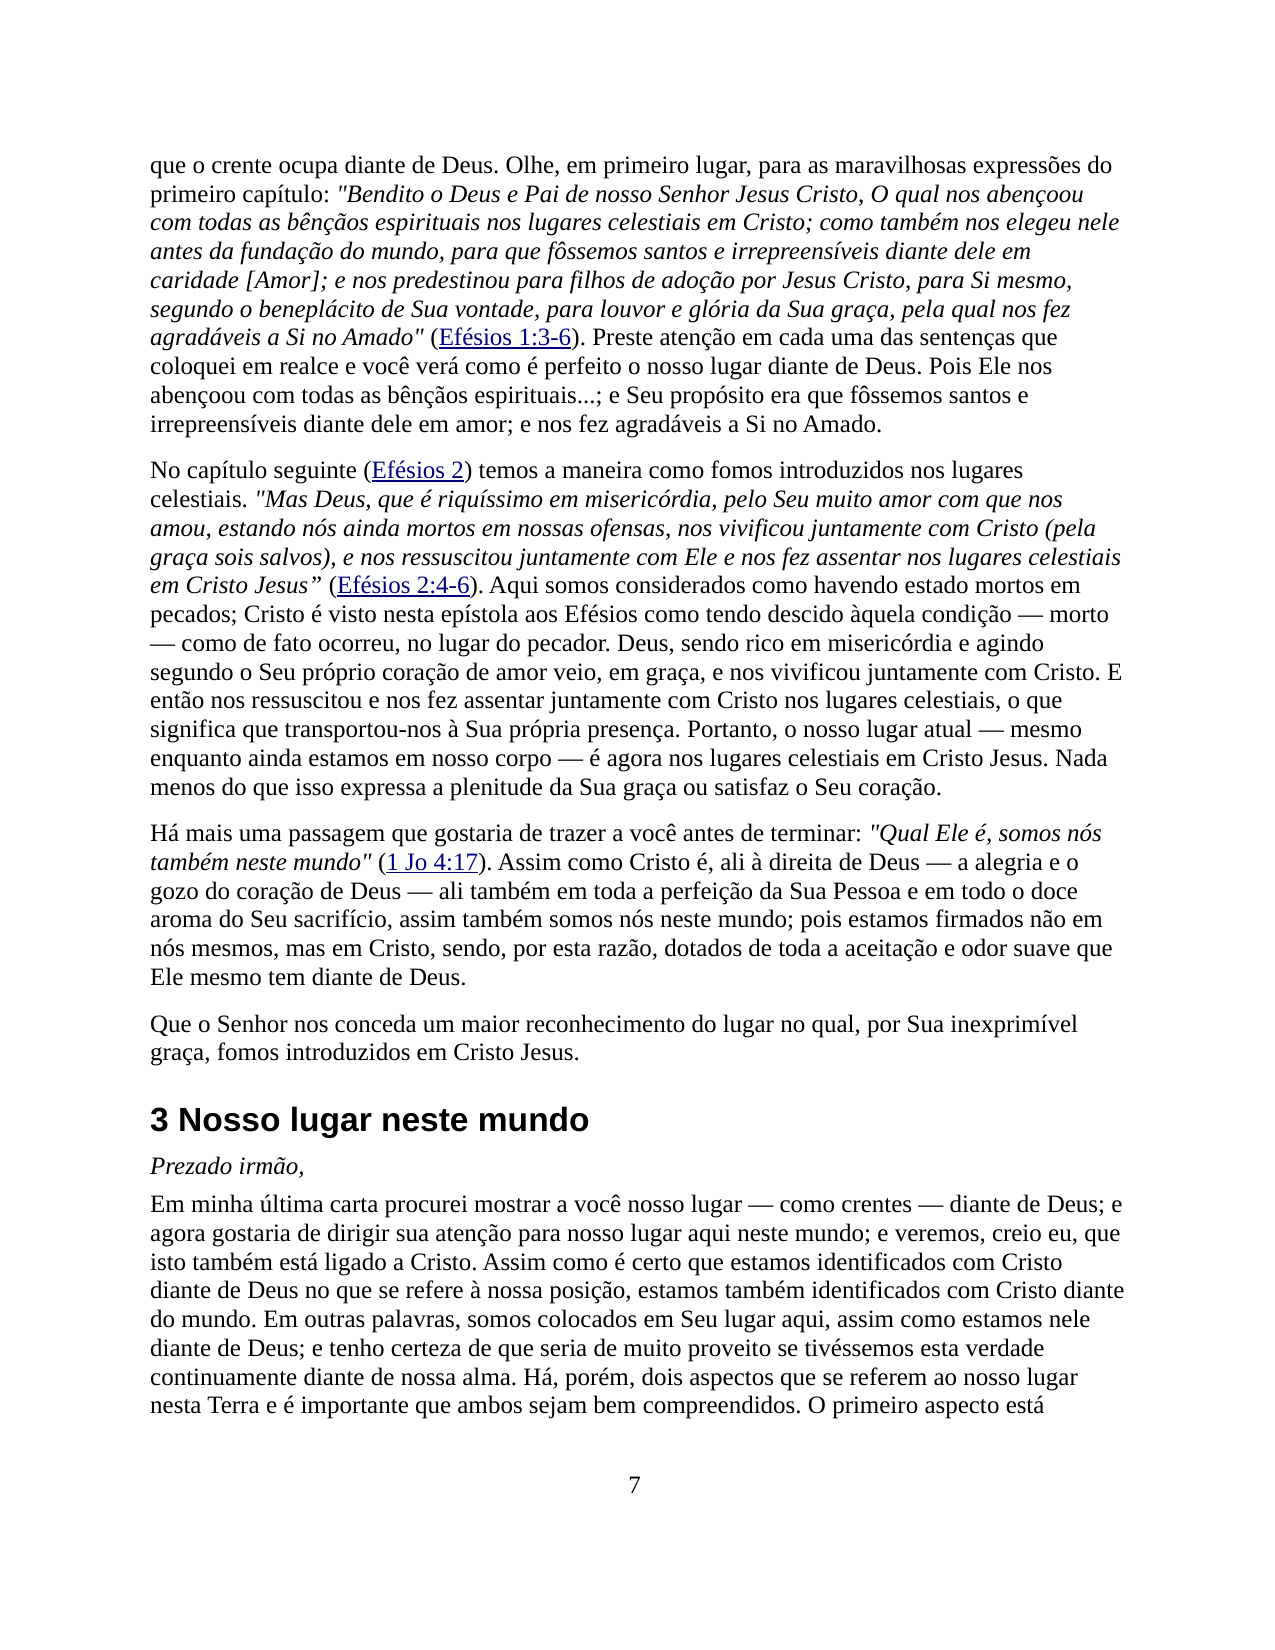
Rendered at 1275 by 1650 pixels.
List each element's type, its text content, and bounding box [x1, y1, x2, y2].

text Prezado irmão, [150, 1151, 1125, 1180]
text Em minha última carta procurei mostrar a você nosso lugar — como crentes — diante de Deus; e agora gostaria de dirigir sua atenção para nosso lugar aqui neste mundo; e veremos, creio eu, que isto também está ligado a Cristo. Assim como é certo que estamos identificados com Cristo diante de Deus no que se refere à nossa posição, estamos também identificados com Cristo diante do mundo. Em outras palavras, somos colocados em Seu lugar aqui, assim como estamos nele diante de Deus; e tenho certeza de que seria de muito proveito se tivéssemos esta verdade continuamente diante de nossa alma. Há, porém, dois aspectos que se referem ao nosso lugar nesta Terra e é importante que ambos sejam bem compreendidos. O primeiro aspecto está [150, 1189, 1125, 1419]
text No capítulo seguinte (Efésios 2) temos a maneira como fomos introduzidos nos lugares celestiais. "Mas Deus, que é riquíssimo em misericórdia, pelo Seu muito amor com que nos amou, estando nós ainda mortos em nossas ofensas, nos vivificou juntamente com Cristo (pela graça sois salvos), e nos ressuscitou juntamente com Ele e nos fez assentar nos lugares celestiais em Cristo Jesus” (Efésios 2:4-6). Aqui somos considerados como havendo estado mortos em pecados; Cristo é visto nesta epístola aos Efésios como tendo descido àquela condição — morto — como de fato ocorreu, no lugar do pecador. Deus, sendo rico em misericórdia e agindo segundo o Seu próprio coração de amor veio, em graça, e nos vivificou juntamente com Cristo. E então nos ressuscitou e nos fez assentar juntamente com Cristo nos lugares celestiais, o que significa que transportou-nos à Sua própria presença. Portanto, o nosso lugar atual — mesmo enquanto ainda estamos em nosso corpo — é agora nos lugares celestiais em Cristo Jesus. Nada menos do que isso expressa a plenitude da Sua graça ou satisfaz o Seu coração. [150, 455, 1125, 800]
text Que o Senhor nos conceda um maior reconhecimento do lugar no qual, por Sua inexprimível graça, fomos introduzidos em Cristo Jesus. [150, 1009, 1125, 1066]
text que o crente ocupa diante de Deus. Olhe, em primeiro lugar, para as maravilhosas expressões do primeiro capítulo: "Bendito o Deus e Pai de nosso Senhor Jesus Cristo, O qual nos abençoou com todas as bênçãos espirituais nos lugares celestiais em Cristo; como também nos elegeu nele antes da fundação do mundo, para que fôssemos santos e irrepreensíveis diante dele em caridade [Amor]; e nos predestinou para filhos de adoção por Jesus Cristo, para Si mesmo, segundo o beneplácito de Sua vontade, para louvor e glória da Sua graça, pela qual nos fez agradáveis a Si no Amado" (Efésios 1:3-6). Preste atenção em cada uma das sentenças que coloquei em realce e você verá como é perfeito o nosso lugar diante de Deus. Pois Ele nos abençoou com todas as bênçãos espirituais...; e Seu propósito era que fôssemos santos e irrepreensíveis diante dele em amor; e nos fez agradáveis a Si no Amado. [150, 150, 1125, 437]
text Há mais uma passagem que gostaria de trazer a você antes de terminar: "Qual Ele é, somos nós também neste mundo" (1 Jo 4:17). Assim como Cristo é, ali à direita de Deus — a alegria e o gozo do coração de Deus — ali também em toda a perfeição da Sua Pessoa e em todo o doce aroma do Seu sacrifício, assim também somos nós neste mundo; pois estamos firmados não em nós mesmos, mas em Cristo, sendo, por esta razão, dotados de toda a aceitação e odor suave que Ele mesmo tem diante de Deus. [150, 818, 1125, 991]
subtitle 3 Nosso lugar neste mundo [150, 1100, 1125, 1139]
